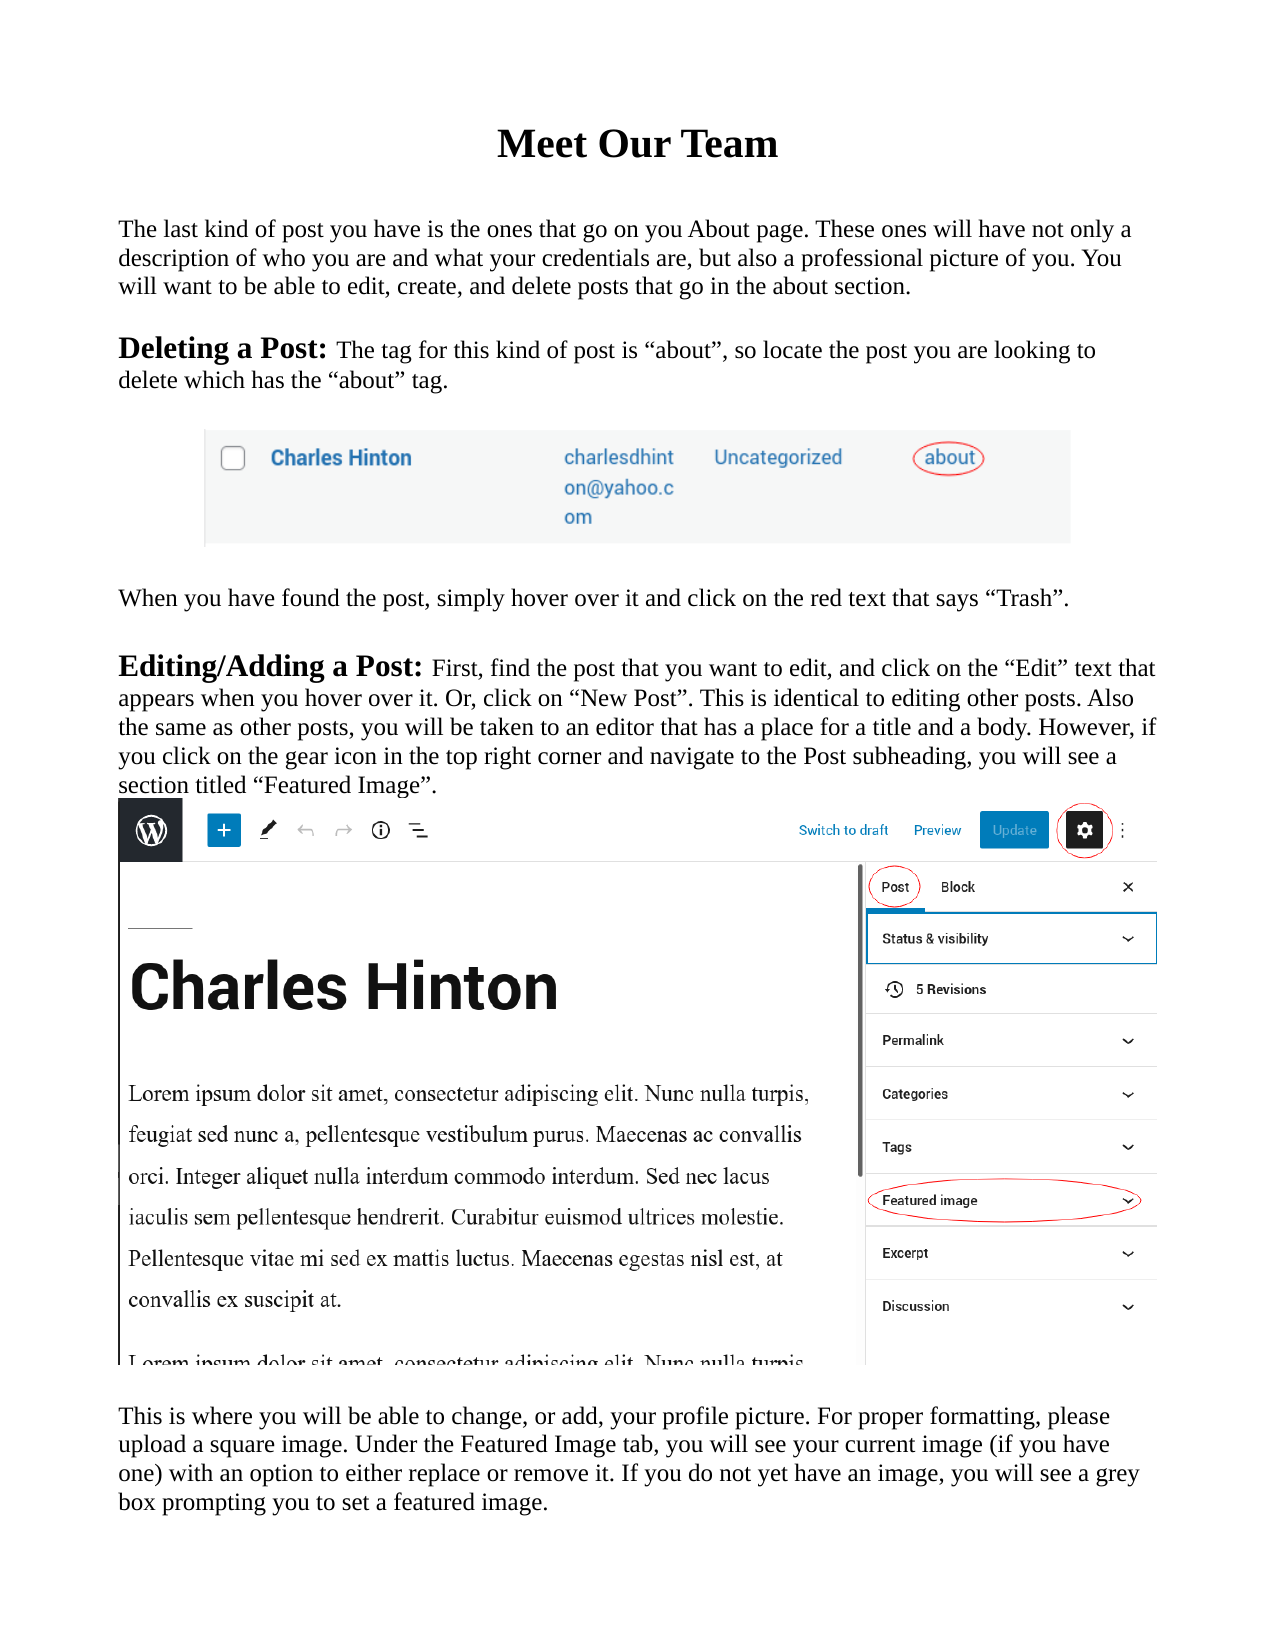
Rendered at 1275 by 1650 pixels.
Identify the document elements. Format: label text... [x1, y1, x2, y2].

text Meet Our Team [118, 118, 1157, 166]
picture [204, 429, 1071, 547]
picture [869, 915, 1155, 962]
text Deleting a Post: The tag for this kind of post is “about”, so locate the post you are looking to delete which has the “about” tag. [118, 329, 1157, 394]
text Editing/Adding a Post: First, find the post that you want to edit, and click on the “Edit” text that appears when you hover over it. Or, click on “New Post”. This is identical to editing other posts. Also the same as other posts, you will be taken to an editor that has a place for a title and a body. However, if you click on the gear icon in the top right corner and navigate to the Post subheading, you will see a section titled “Featured Image”. [118, 647, 1157, 798]
text When you have found the post, simply hover over it and click on the red text that says “Trash”. [118, 583, 1157, 612]
text The last kind of post you have is the ones that go on you About page. These ones will have not only a description of who you are and what your credentials are, but also a professional picture of you. You will want to be able to edit, create, and delete posts that go in the about section. [118, 214, 1157, 300]
picture [118, 798, 1157, 1365]
text This is where you will be able to change, or add, your profile picture. For proper formatting, please upload a square image. Under the Featured Image tab, you will see your current image (if you have one) with an option to either replace or remove it. If you do not yet have an image, you will see a grey box prompting you to set a featured image. [118, 1401, 1157, 1516]
